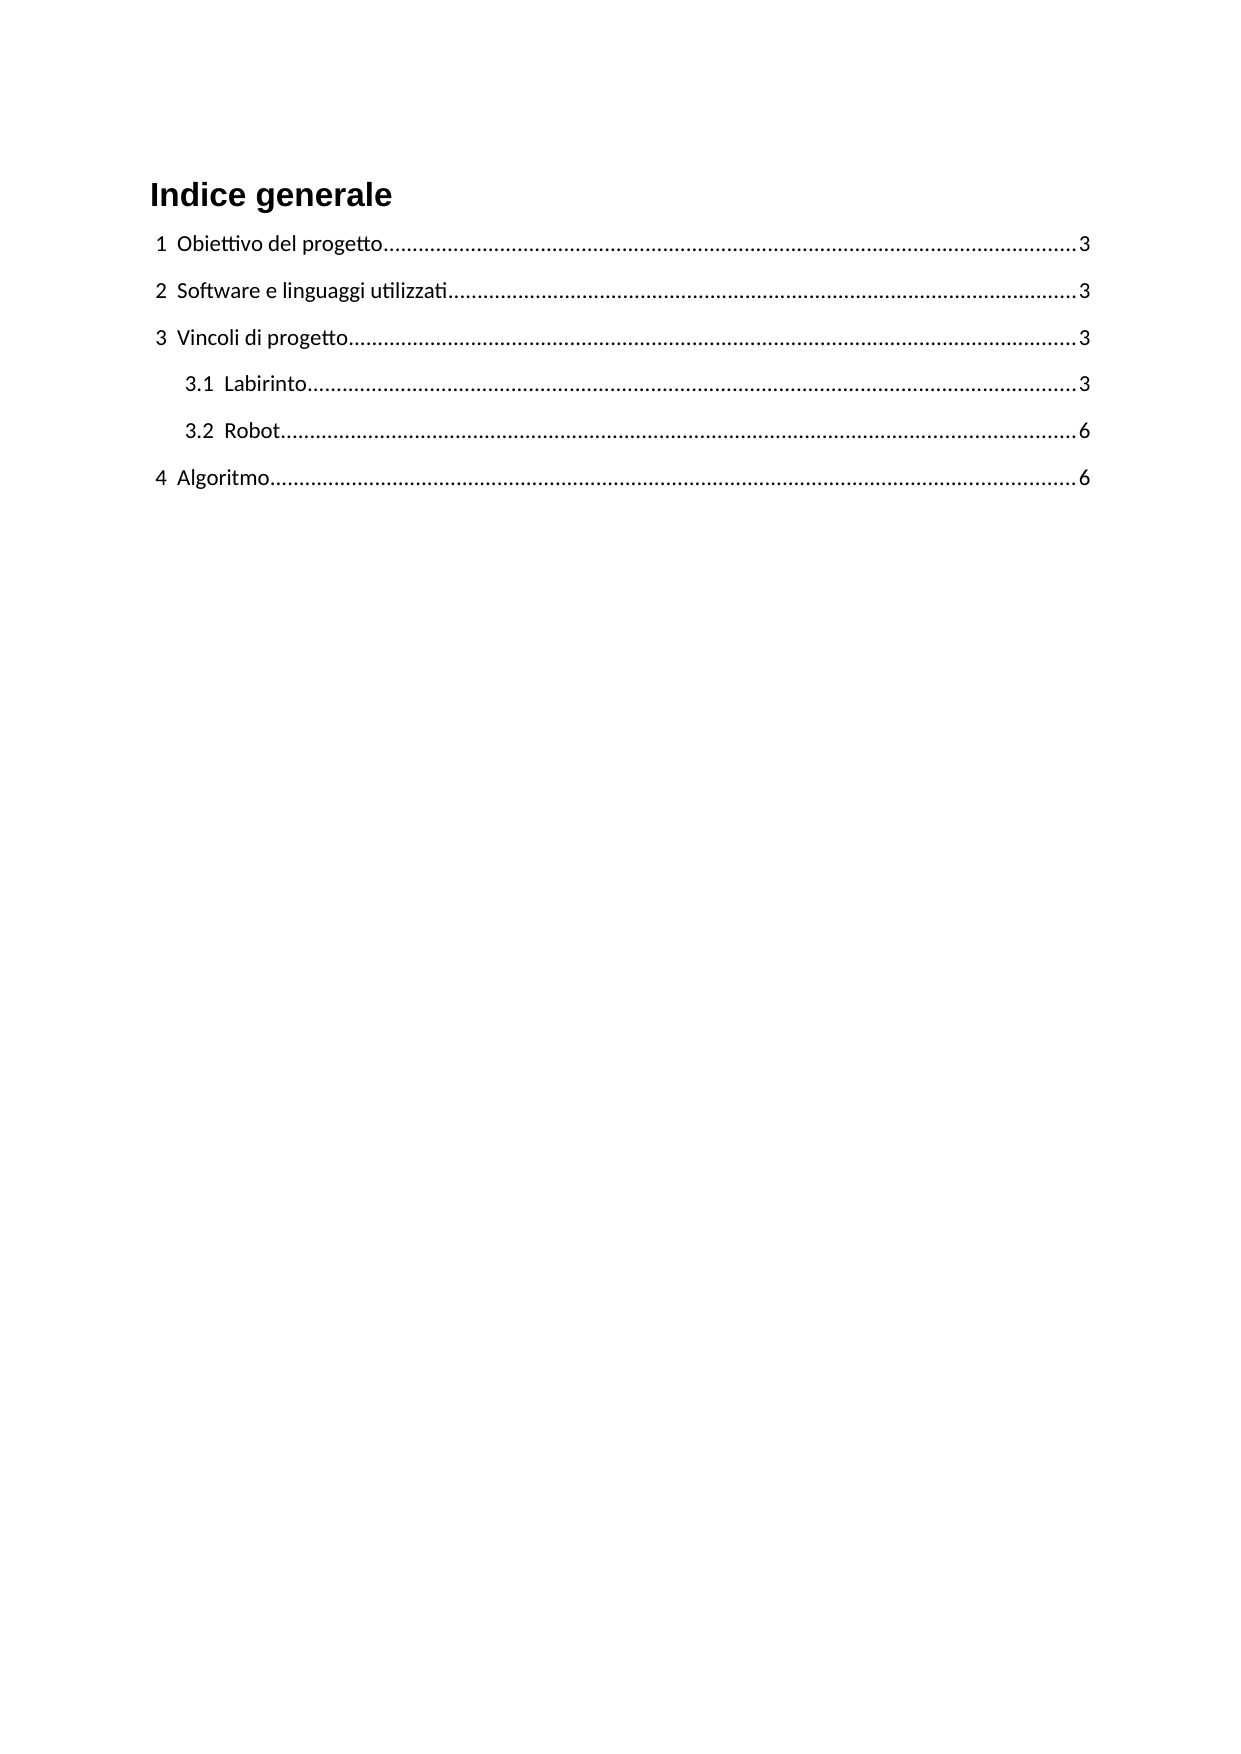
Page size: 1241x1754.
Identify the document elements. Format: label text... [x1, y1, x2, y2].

text 3 Vincoli di progetto 3 [150, 323, 1090, 351]
text 2 Software e linguaggi utilizzati 3 [150, 276, 1090, 304]
text 1 Obiettivo del progetto 3 [150, 229, 1090, 257]
text 4 Algoritmo 6 [150, 463, 1090, 491]
text 3.1 Labirinto 3 [179, 369, 1090, 398]
subtitle Indice generale [150, 175, 1090, 213]
text 3.2 Robot 6 [179, 416, 1090, 444]
